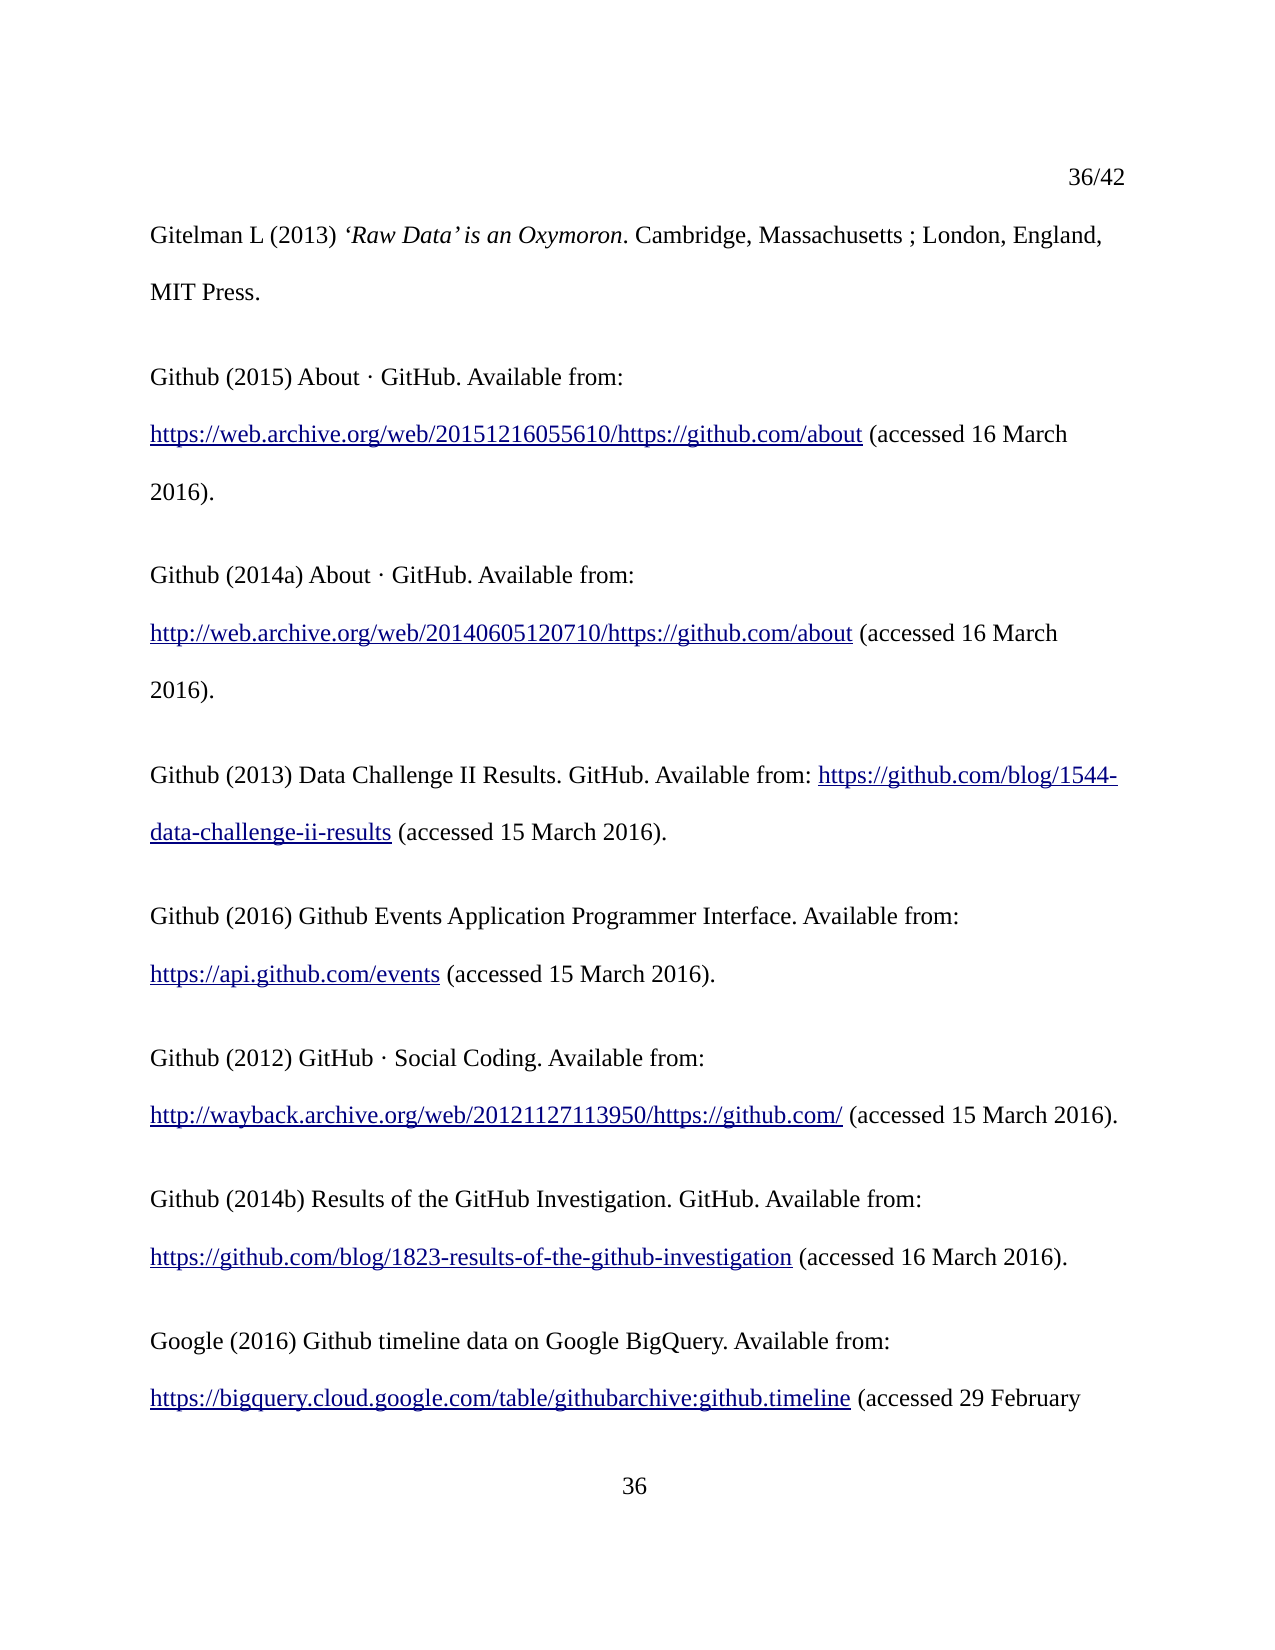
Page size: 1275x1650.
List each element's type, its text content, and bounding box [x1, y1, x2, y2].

text Github (2013) Data Challenge II Results. GitHub. Available from: https://github.com/blog/1544-data-challenge-ii-results (accessed 15 March 2016). [150, 760, 1125, 846]
text Github (2014b) Results of the GitHub Investigation. GitHub. Available from: https://github.com/blog/1823-results-of-the-github-investigation (accessed 16 March 2016). [150, 1184, 1125, 1271]
text Google (2016) Github timeline data on Google BigQuery. Available from: https://bigquery.cloud.google.com/table/githubarchive:github.timeline (accessed 29 February [150, 1326, 1125, 1412]
text Gitelman L (2013) ‘Raw Data’ is an Oxymoron. Cambridge, Massachusetts ; London, England, MIT Press. [150, 220, 1125, 306]
text Github (2016) Github Events Application Programmer Interface. Available from: https://api.github.com/events (accessed 15 March 2016). [150, 901, 1125, 987]
text Github (2012) GitHub · Social Coding. Available from: http://wayback.archive.org/web/20121127113950/https://github.com/ (accessed 15 March 2016). [150, 1043, 1125, 1129]
text Github (2015) About · GitHub. Available from: https://web.archive.org/web/20151216055610/https://github.com/about (accessed 16 March 2016). [150, 362, 1125, 505]
text Github (2014a) About · GitHub. Available from: http://web.archive.org/web/20140605120710/https://github.com/about (accessed 16 March 2016). [150, 561, 1125, 704]
